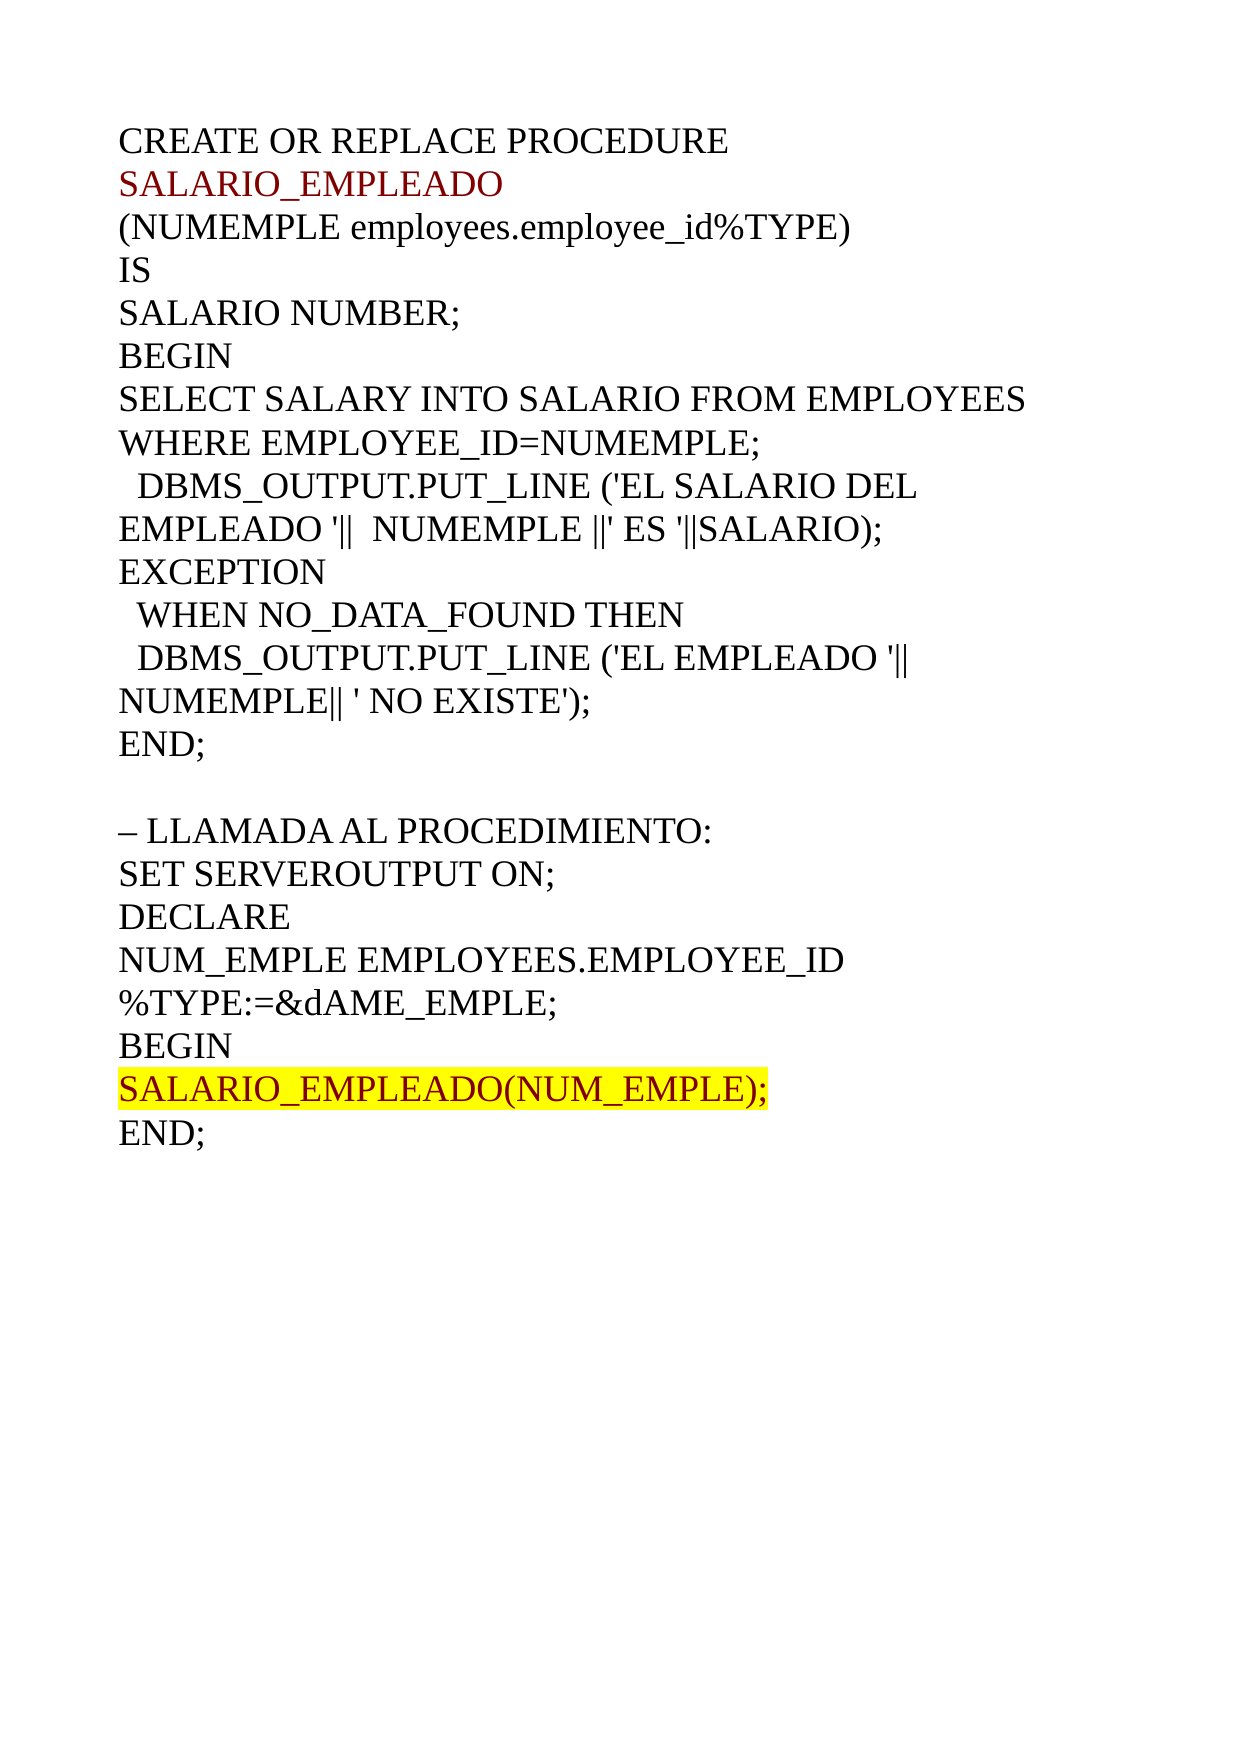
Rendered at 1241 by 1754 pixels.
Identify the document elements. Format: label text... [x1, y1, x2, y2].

text DECLARE [118, 894, 1122, 937]
text END; [118, 722, 1122, 765]
text DBMS_OUTPUT.PUT_LINE ('EL EMPLEADO '|| NUMEMPLE|| ' NO EXISTE'); [118, 636, 1122, 722]
text WHERE EMPLOYEE_ID=NUMEMPLE; [118, 420, 1122, 463]
text – LLAMADA AL PROCEDIMIENTO: [118, 808, 1122, 851]
text SALARIO_EMPLEADO(NUM_EMPLE); [118, 1067, 1122, 1110]
text WHEN NO_DATA_FOUND THEN [118, 592, 1122, 636]
text BEGIN [118, 1024, 1122, 1067]
text CREATE OR REPLACE PROCEDURE SALARIO_EMPLEADO [118, 118, 1122, 204]
text NUM_EMPLE EMPLOYEES.EMPLOYEE_ID%TYPE:=&dAME_EMPLE; [118, 937, 1122, 1024]
text SELECT SALARY INTO SALARIO FROM EMPLOYEES [118, 377, 1122, 420]
text (NUMEMPLE employees.employee_id%TYPE) [118, 204, 1122, 247]
text SALARIO NUMBER; [118, 291, 1122, 334]
text EXCEPTION [118, 549, 1122, 592]
text SET SERVEROUTPUT ON; [118, 851, 1122, 894]
text BEGIN [118, 334, 1122, 377]
text IS [118, 247, 1122, 291]
text DBMS_OUTPUT.PUT_LINE ('EL SALARIO DEL EMPLEADO '|| NUMEMPLE ||' ES '||SALARIO); [118, 463, 1122, 549]
text END; [118, 1110, 1122, 1153]
